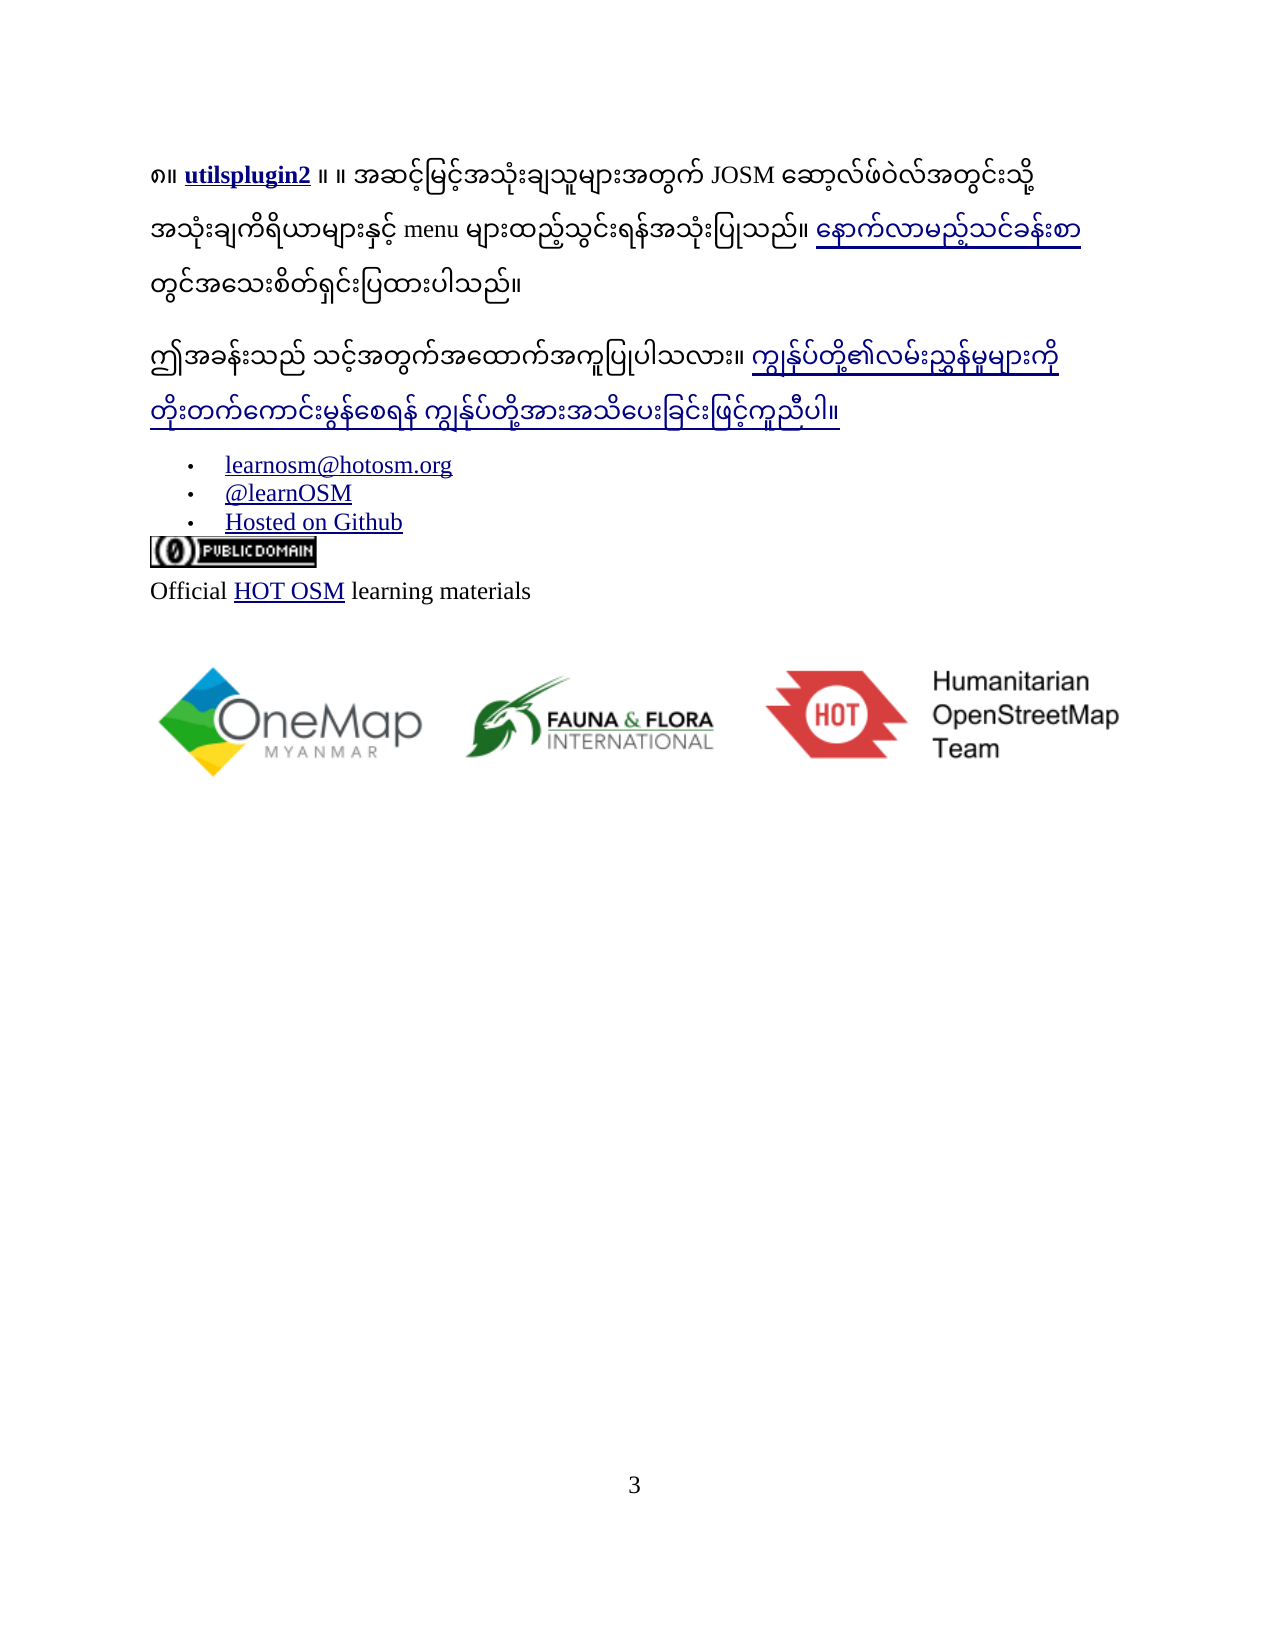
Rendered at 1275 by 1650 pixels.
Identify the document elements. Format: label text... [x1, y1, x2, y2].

text ၈။ utilsplugin2 ။ ။ အဆင့်မြင့်အသုံးချသူများအတွက် JOSM ဆော့လ်ဖ်ဝဲလ်အတွင်းသို့ အသုံးချကိရိယာများနှင့် menu များထည့်သွင်းရန်အသုံးပြုသည်။ နောက်လာမည့်သင်ခန်းစာ တွင်အသေးစိတ်ရှင်းပြထားပါသည်။ [150, 150, 1125, 314]
picture [150, 536, 317, 568]
text Official HOT OSM learning materials [150, 576, 1125, 605]
picture [150, 660, 1125, 784]
list learnosm@hotosm.org [187, 450, 1125, 478]
list Hosted on Github [187, 507, 1125, 536]
list @learnOSM [187, 478, 1125, 507]
text ဤအခန်းသည် သင့်အတွက်အထောက်အကူပြုပါသလား။ ကျွန်ုပ်တို့၏လမ်းညွှန်မှုများကိုတိုးတက်ကောင်းမွန်စေရန် ကျွန်ုပ်တို့အားအသိပေးခြင်းဖြင့်ကူညီပါ။ [150, 332, 1125, 441]
